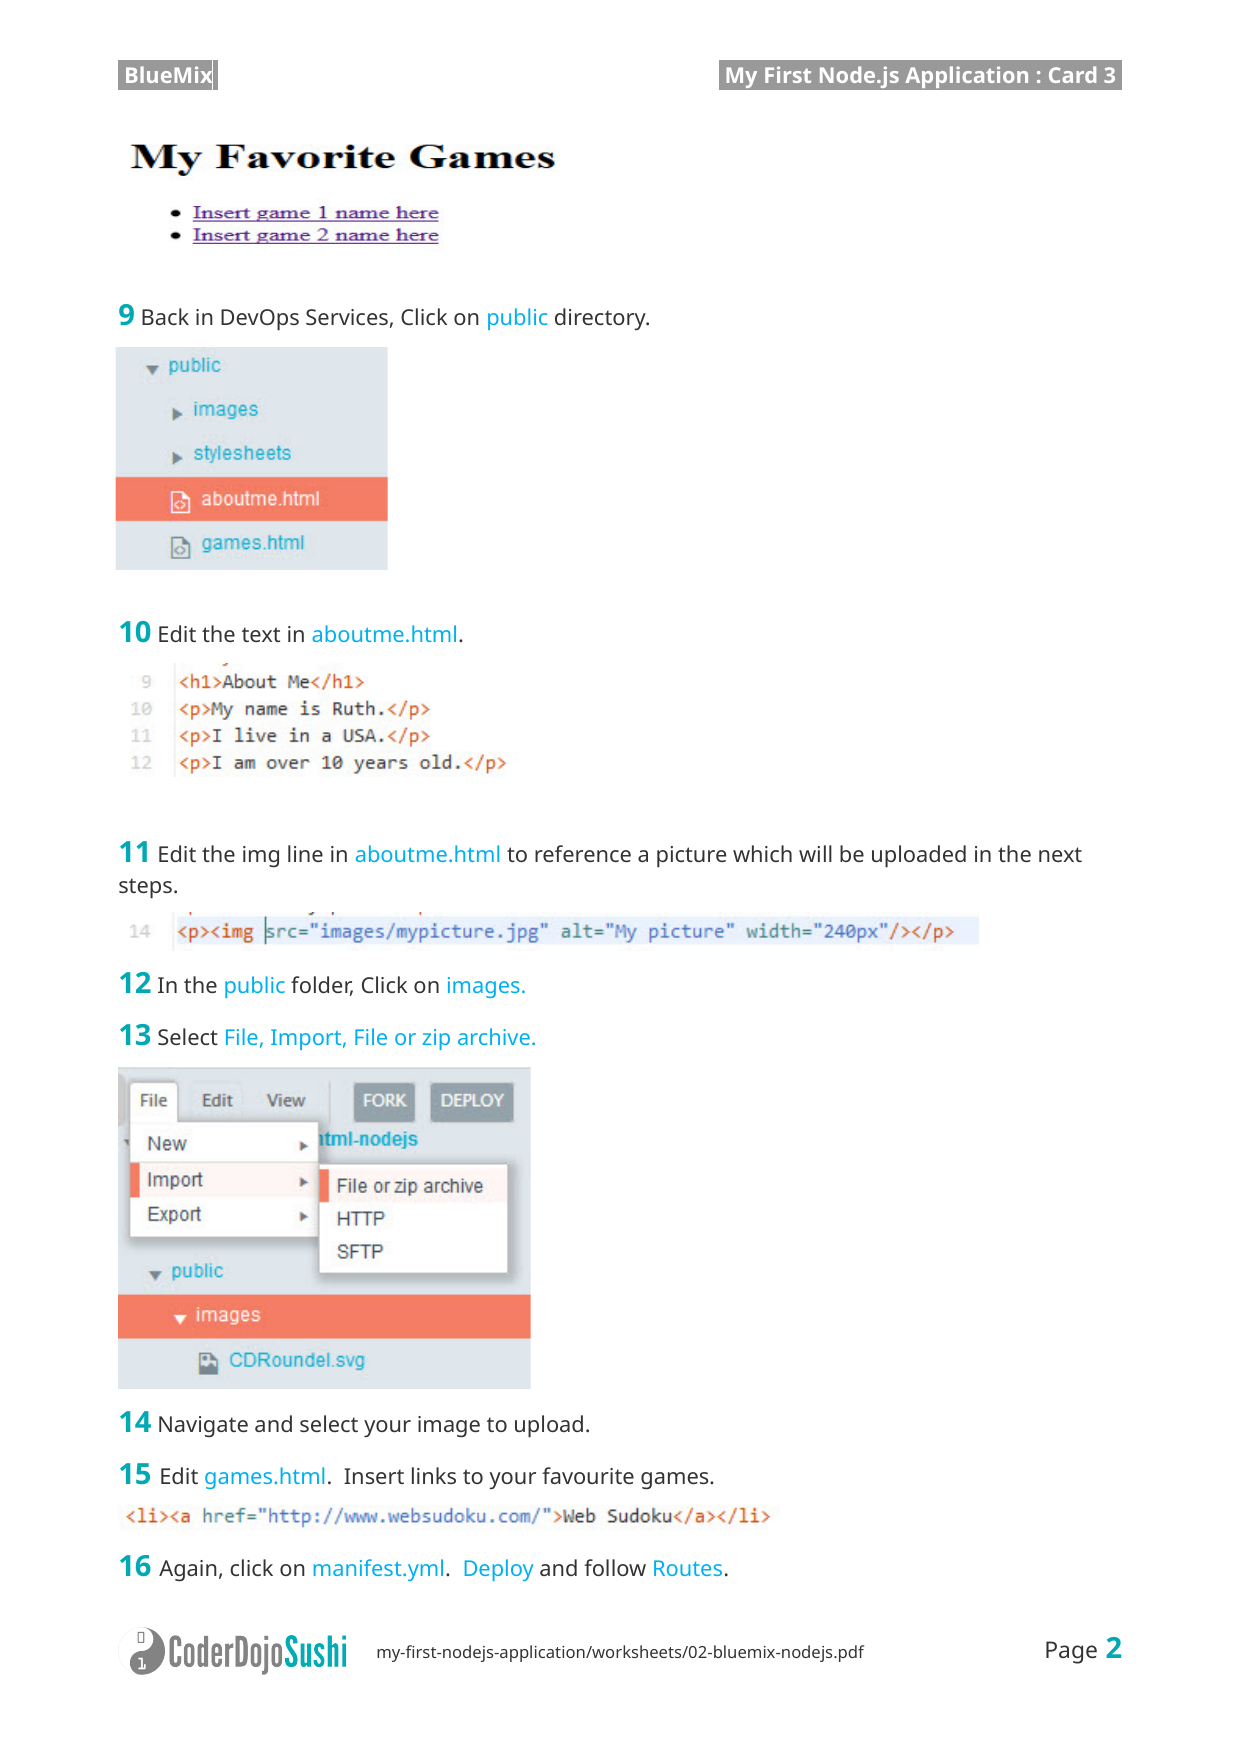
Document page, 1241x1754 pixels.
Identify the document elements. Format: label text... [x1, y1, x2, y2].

text 9 Back in DevOps Services, Click on public directory. [118, 294, 1122, 334]
text 15 Edit games.html. Insert links to your favourite games. [118, 1453, 1122, 1493]
text 10 Edit the text in aboutme.html. [118, 612, 1122, 651]
text 11 Edit the img line in aboutme.html to reference a picture which will be uploaded in the next steps. [118, 831, 1122, 900]
text 13 Select File, Import, File or zip archive. [118, 1015, 1122, 1054]
text 12 In the public folder, Click on images. [118, 963, 1122, 1002]
text 16 Again, click on manifest.yml. Deploy and follow Routes. [118, 1546, 1122, 1585]
text 14 Navigate and select your image to upload. [118, 1401, 1122, 1441]
